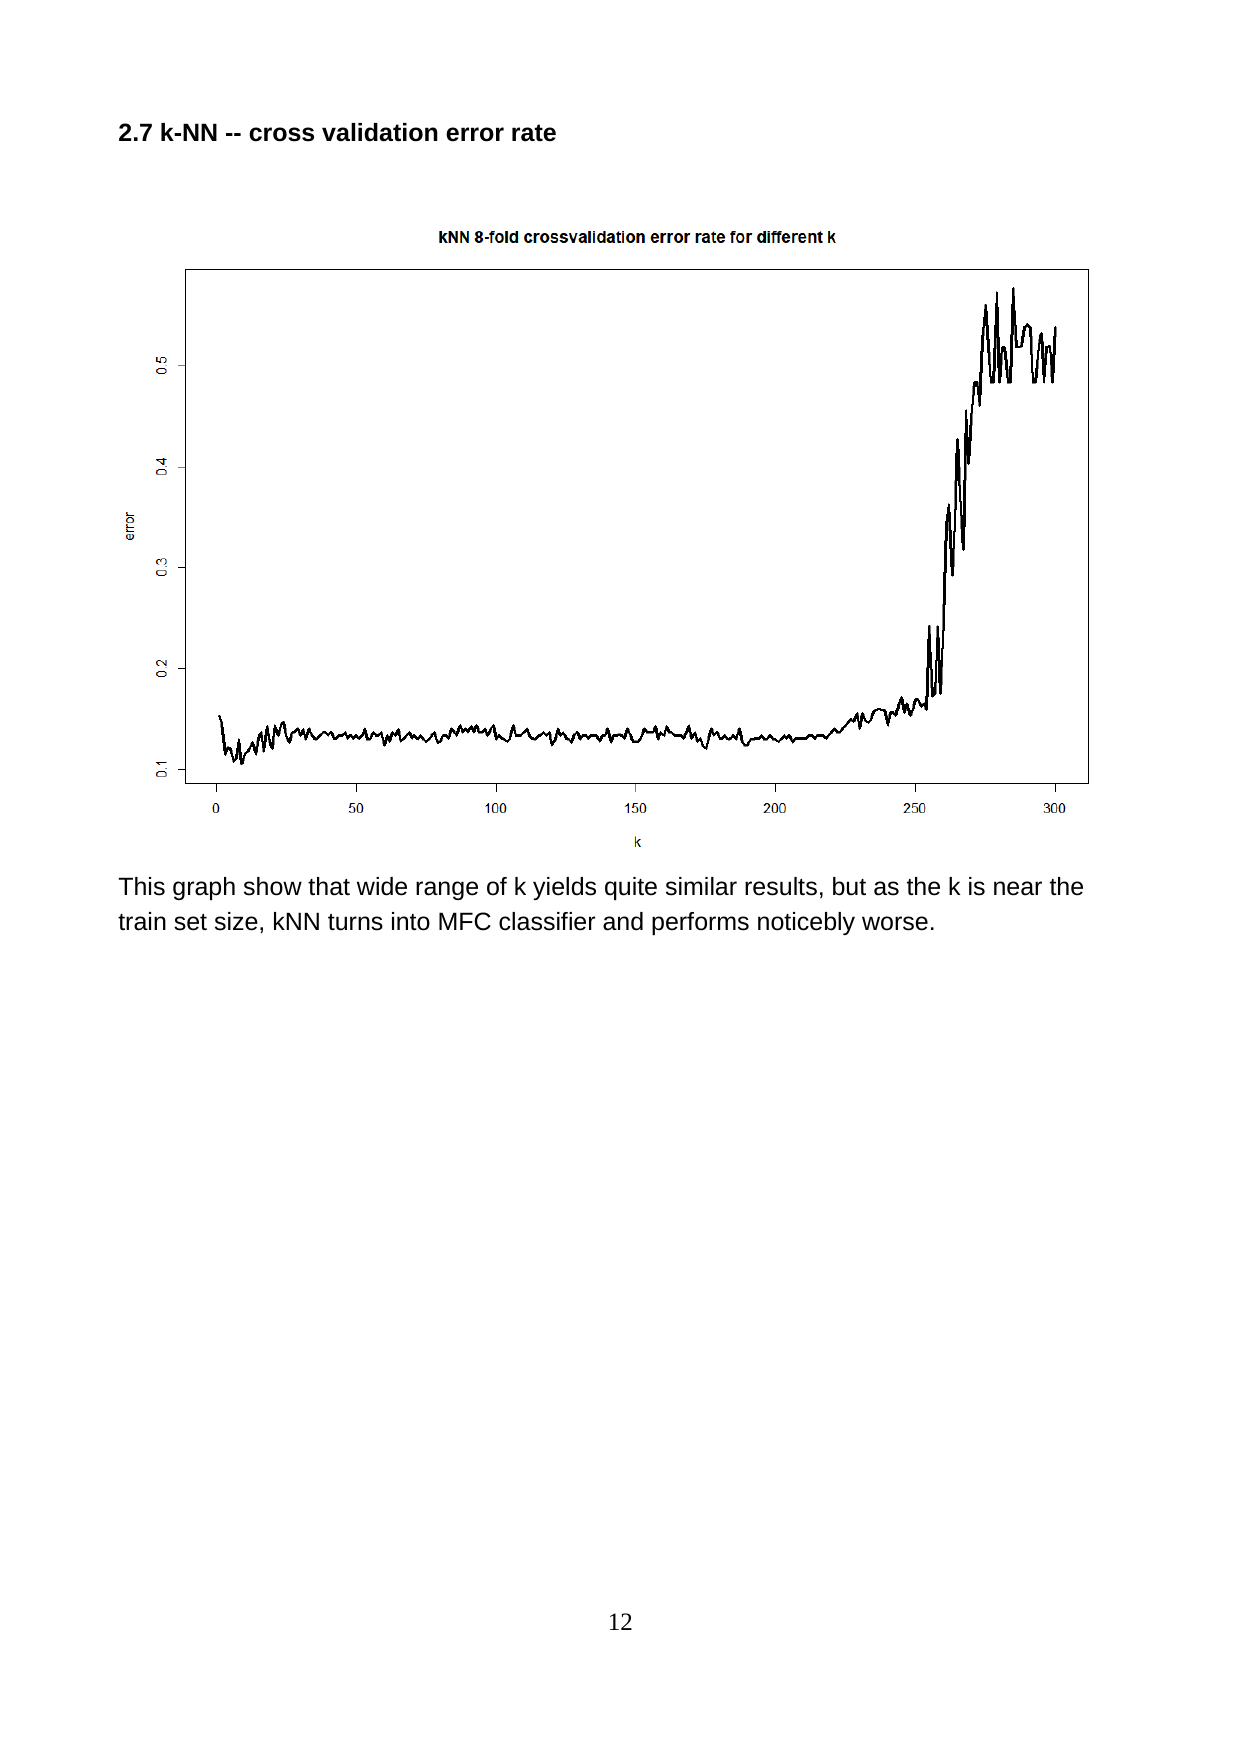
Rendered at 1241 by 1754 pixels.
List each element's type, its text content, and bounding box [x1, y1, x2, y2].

text This graph show that wide range of k yields quite similar results, but as the k is near the train set size, kNN turns into MFC classifier and performs noticebly worse. [118, 867, 1122, 936]
picture [118, 202, 1123, 867]
text 2.7 k-NN -- cross validation error rate [118, 118, 1122, 147]
